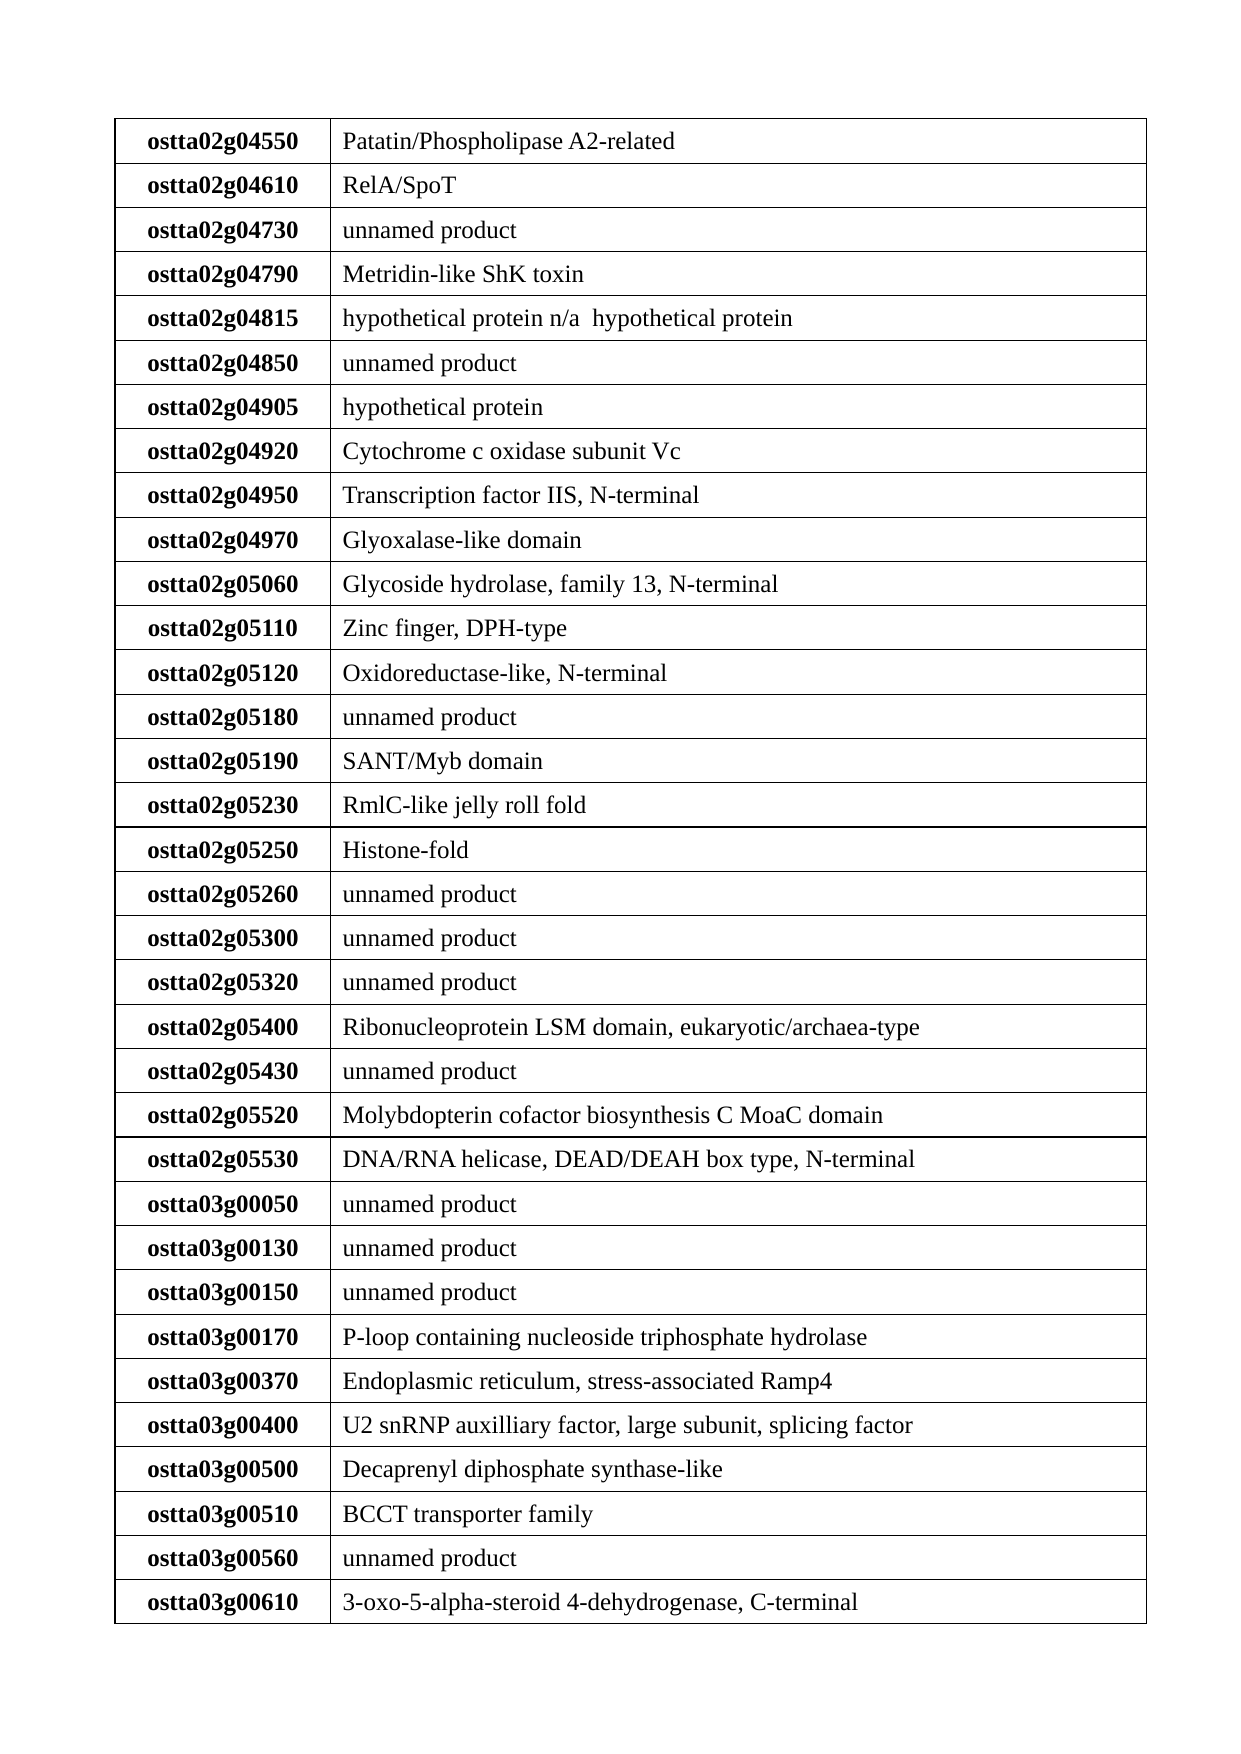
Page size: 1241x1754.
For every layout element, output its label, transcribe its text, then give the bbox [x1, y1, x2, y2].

table_cell [1147, 428, 1240, 472]
table_cell ostta03g00170 [116, 1315, 330, 1358]
table_cell unnamed product [331, 208, 1146, 251]
table_cell [1147, 118, 1240, 162]
table_cell Endoplasmic reticulum, stress-associated Ramp4 [331, 1359, 1146, 1402]
table_cell ostta02g05230 [116, 783, 330, 826]
table_cell ostta02g04815 [116, 296, 330, 339]
table_cell [1147, 472, 1240, 517]
table_cell ostta03g00150 [116, 1270, 330, 1313]
table_cell [1147, 1579, 1240, 1623]
table_cell [1147, 1491, 1240, 1535]
table_cell [1147, 561, 1240, 605]
table_cell [1147, 826, 1240, 871]
table_cell ostta02g04610 [116, 164, 330, 207]
table_cell ostta02g04970 [116, 518, 330, 561]
table_cell unnamed product [331, 872, 1146, 915]
table_cell ostta02g04550 [116, 119, 330, 162]
table_cell hypothetical protein n/a hypothetical protein [331, 296, 1146, 339]
table_cell ostta02g04790 [116, 252, 330, 295]
table_cell [1147, 1092, 1240, 1136]
table_cell RmlC-like jelly roll fold [331, 783, 1146, 826]
table_cell U2 snRNP auxilliary factor, large subunit, splicing factor [331, 1403, 1146, 1446]
table_cell ostta02g05430 [116, 1049, 330, 1092]
table_cell unnamed product [331, 960, 1146, 1003]
table_cell ostta02g05120 [116, 650, 330, 694]
table_cell ostta03g00500 [116, 1447, 330, 1491]
table_cell [1147, 1358, 1240, 1402]
table_cell [1147, 649, 1240, 694]
table_cell unnamed product [331, 695, 1146, 738]
table_cell Glyoxalase-like domain [331, 518, 1146, 561]
table_cell ostta02g05260 [116, 872, 330, 915]
table_cell 3-oxo-5-alpha-steroid 4-dehydrogenase, C-terminal [331, 1580, 1146, 1623]
table_cell [1147, 1269, 1240, 1313]
table_cell [1147, 163, 1240, 207]
table_cell [1147, 959, 1240, 1003]
table_cell [1147, 605, 1240, 649]
table_cell Patatin/Phospholipase A2-related [331, 119, 1146, 162]
table_cell ostta02g05190 [116, 739, 330, 782]
table_cell ostta02g04850 [116, 341, 330, 384]
table_cell [1147, 340, 1240, 384]
table_cell Oxidoreductase-like, N-terminal [331, 650, 1146, 694]
table_cell [1147, 251, 1240, 295]
table_cell ostta03g00610 [116, 1580, 330, 1623]
table_cell [1147, 1048, 1240, 1092]
table_cell Cytochrome c oxidase subunit Vc [331, 429, 1146, 472]
table_cell hypothetical protein [331, 385, 1146, 428]
table_cell [1147, 1446, 1240, 1491]
table_cell ostta03g00130 [116, 1226, 330, 1269]
table_cell [1147, 1181, 1240, 1225]
table_cell ostta03g00370 [116, 1359, 330, 1402]
table_cell Decaprenyl diphosphate synthase-like [331, 1447, 1146, 1491]
table_cell [1147, 915, 1240, 959]
table_cell ostta02g05530 [116, 1138, 330, 1181]
table_cell ostta03g00050 [116, 1182, 330, 1225]
table_cell [1147, 517, 1240, 561]
table_cell ostta03g00510 [116, 1492, 330, 1535]
table_cell [1147, 1314, 1240, 1358]
table_cell [1147, 207, 1240, 251]
table_cell [1147, 1402, 1240, 1446]
table_cell Metridin-like ShK toxin [331, 252, 1146, 295]
table_cell ostta02g05400 [116, 1005, 330, 1048]
table_cell ostta03g00400 [116, 1403, 330, 1446]
table_cell [1147, 871, 1240, 915]
table_cell ostta03g00560 [116, 1536, 330, 1579]
table_cell unnamed product [331, 1226, 1146, 1269]
table_cell SANT/Myb domain [331, 739, 1146, 782]
table_cell Zinc finger, DPH-type [331, 606, 1146, 649]
table_cell RelA/SpoT [331, 164, 1146, 207]
table_cell unnamed product [331, 1049, 1146, 1092]
table_cell ostta02g05300 [116, 916, 330, 959]
table_cell ostta02g04920 [116, 429, 330, 472]
table_cell unnamed product [331, 916, 1146, 959]
table_cell ostta02g05060 [116, 562, 330, 605]
table_cell unnamed product [331, 341, 1146, 384]
table_cell [1147, 1225, 1240, 1269]
table_cell BCCT transporter family [331, 1492, 1146, 1535]
table_cell ostta02g04730 [116, 208, 330, 251]
table_cell [1147, 384, 1240, 428]
table_cell [1147, 295, 1240, 339]
table_cell Histone-fold [331, 828, 1146, 871]
table_cell [1147, 694, 1240, 738]
table_cell [1147, 1535, 1240, 1579]
table_cell ostta02g05180 [116, 695, 330, 738]
table_cell unnamed product [331, 1270, 1146, 1313]
table_cell Transcription factor IIS, N-terminal [331, 473, 1146, 517]
table_cell Molybdopterin cofactor biosynthesis C MoaC domain [331, 1093, 1146, 1136]
table_cell ostta02g05320 [116, 960, 330, 1003]
table_cell [1147, 1004, 1240, 1048]
table_cell ostta02g04950 [116, 473, 330, 517]
table_cell [1147, 738, 1240, 782]
table_cell ostta02g05520 [116, 1093, 330, 1136]
table_cell ostta02g04905 [116, 385, 330, 428]
table_cell [1147, 1136, 1240, 1181]
table_cell unnamed product [331, 1182, 1146, 1225]
table_cell ostta02g05110 [116, 606, 330, 649]
table_cell [1147, 782, 1240, 826]
table_cell Ribonucleoprotein LSM domain, eukaryotic/archaea-type [331, 1005, 1146, 1048]
table_cell Glycoside hydrolase, family 13, N-terminal [331, 562, 1146, 605]
table_cell ostta02g05250 [116, 828, 330, 871]
table_cell DNA/RNA helicase, DEAD/DEAH box type, N-terminal [331, 1138, 1146, 1181]
table_cell P-loop containing nucleoside triphosphate hydrolase [331, 1315, 1146, 1358]
table_cell unnamed product [331, 1536, 1146, 1579]
